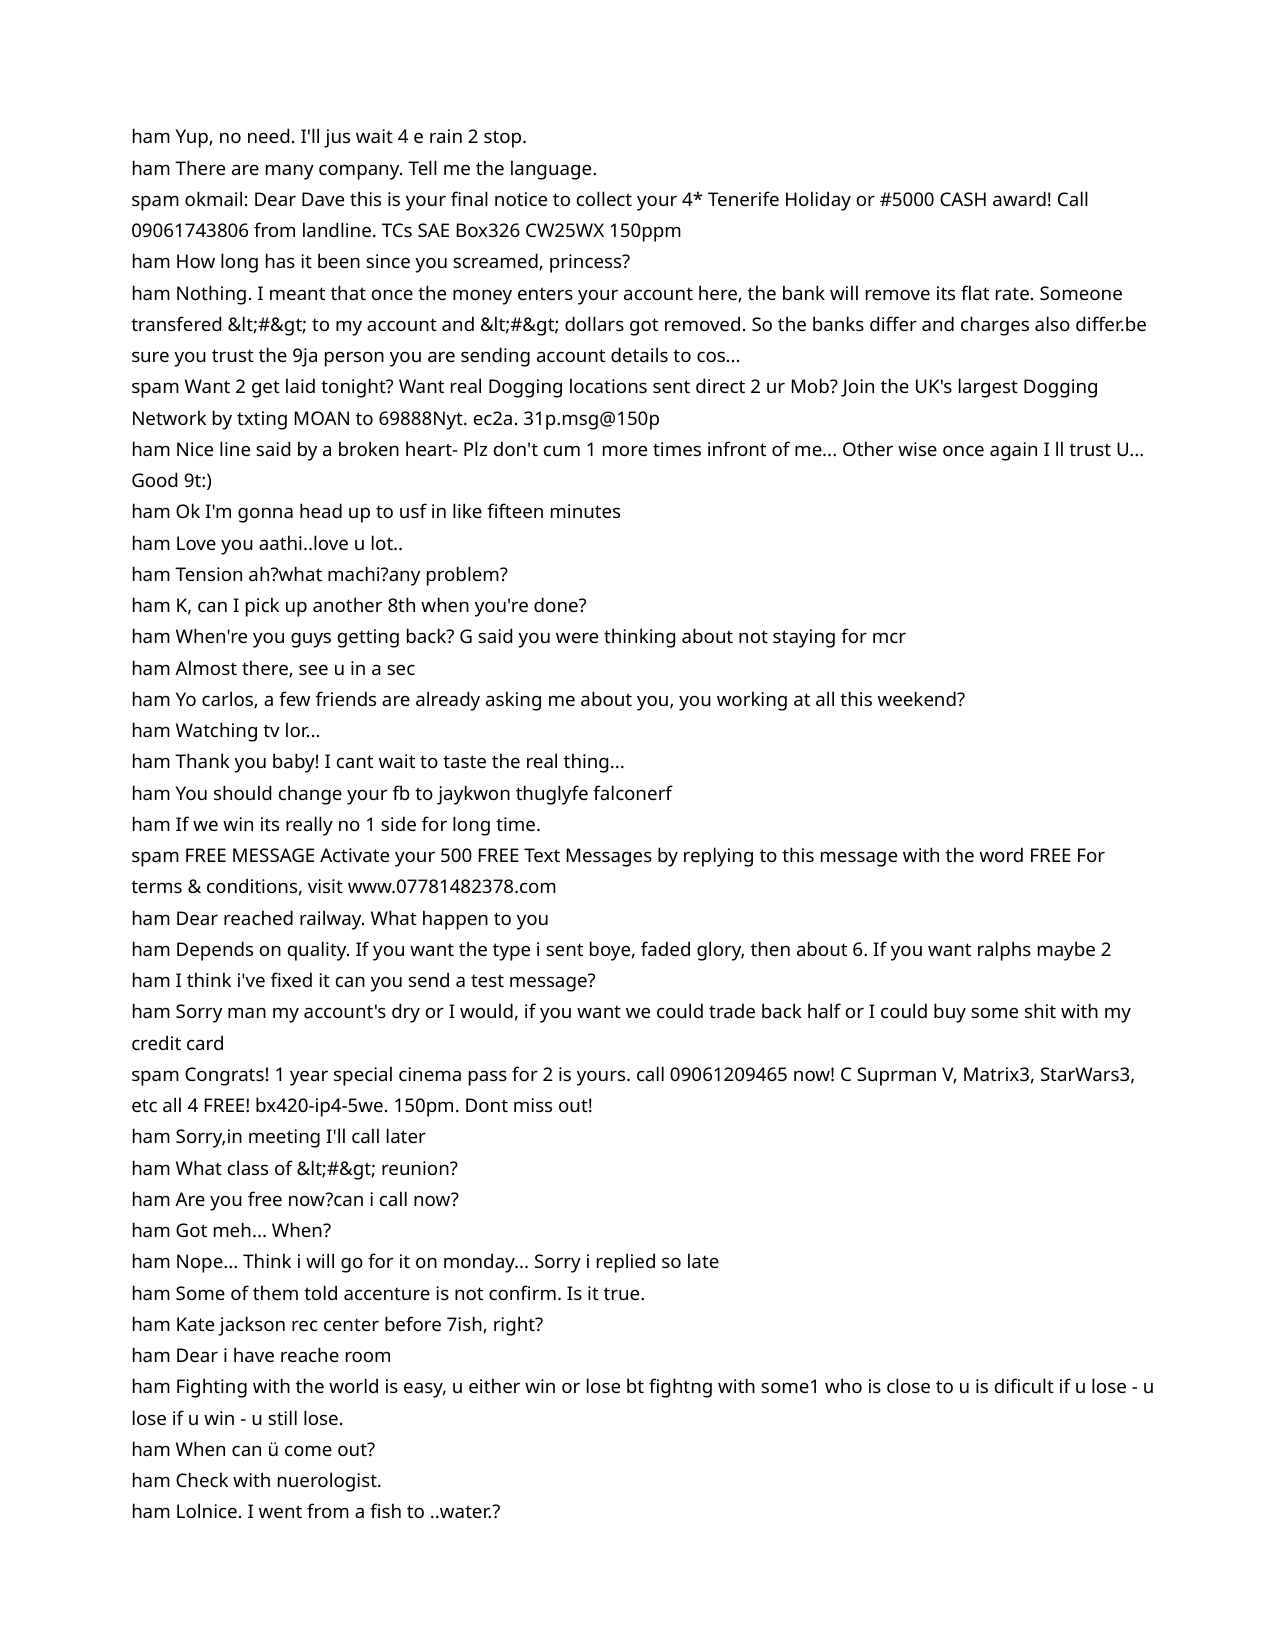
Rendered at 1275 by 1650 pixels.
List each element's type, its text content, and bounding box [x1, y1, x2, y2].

table_cell ham Depends on quality. If you want the type i sent boye, faded glory, then about 6. If you want ralphs maybe 2 [131, 931, 1157, 962]
table_cell [118, 837, 131, 899]
table_cell ham Sorry man my account's dry or I would, if you want we could trade back half or I could buy some shit with my credit card [131, 993, 1157, 1056]
table_cell [118, 618, 131, 649]
table_cell ham Are you free now?can i call now? [131, 1181, 1157, 1212]
table_cell ham Dear reached railway. What happen to you [131, 899, 1157, 931]
table_cell spam okmail: Dear Dave this is your final notice to collect your 4* Tenerife Holiday or #5000 CASH award! Call 09061743806 from landline. TCs SAE Box326 CW25WX 150ppm [131, 181, 1157, 243]
table_cell ham Got meh... When? [131, 1212, 1157, 1243]
table_cell [118, 931, 131, 962]
table_cell ham Fighting with the world is easy, u either win or lose bt fightng with some1 who is close to u is dificult if u lose - u lose if u win - u still lose. [131, 1368, 1157, 1431]
table_cell ham Kate jackson rec center before 7ish, right? [131, 1306, 1157, 1337]
table_cell [118, 556, 131, 587]
table_cell [118, 1181, 131, 1212]
table_cell [118, 1149, 131, 1181]
table_cell [118, 1118, 131, 1149]
table_cell [118, 1306, 131, 1337]
table_cell [118, 806, 131, 837]
table_cell [118, 993, 131, 1056]
table_cell [118, 118, 131, 149]
table_cell ham Ok I'm gonna head up to usf in like fifteen minutes [131, 493, 1157, 524]
table_cell ham If we win its really no 1 side for long time. [131, 806, 1157, 837]
table_cell [118, 1337, 131, 1368]
table_cell ham How long has it been since you screamed, princess? [131, 243, 1157, 274]
table_cell ham Thank you baby! I cant wait to taste the real thing... [131, 743, 1157, 774]
table_cell ham When're you guys getting back? G said you were thinking about not staying for mcr [131, 618, 1157, 649]
table_cell [118, 1493, 131, 1524]
table_cell ham Dear i have reache room [131, 1337, 1157, 1368]
table_cell ham Lolnice. I went from a fish to ..water.? [131, 1493, 1157, 1524]
table_cell [118, 774, 131, 806]
table_cell [118, 149, 131, 181]
table_cell ham When can ü come out? [131, 1431, 1157, 1462]
table_cell [118, 587, 131, 618]
table_cell ham You should change your fb to jaykwon thuglyfe falconerf [131, 774, 1157, 806]
table_cell ham Yup, no need. I'll jus wait 4 e rain 2 stop. [131, 118, 1157, 149]
table_cell [118, 243, 131, 274]
table_cell [118, 1368, 131, 1431]
table_cell ham Nice line said by a broken heart- Plz don't cum 1 more times infront of me... Other wise once again I ll trust U... Good 9t:) [131, 431, 1157, 493]
table_cell [118, 712, 131, 743]
table_cell ham K, can I pick up another 8th when you're done? [131, 587, 1157, 618]
table_cell ham Watching tv lor... [131, 712, 1157, 743]
table_cell spam Want 2 get laid tonight? Want real Dogging locations sent direct 2 ur Mob? Join the UK's largest Dogging Network by txting MOAN to 69888Nyt. ec2a. 31p.msg@150p [131, 368, 1157, 431]
table_cell ham Some of them told accenture is not confirm. Is it true. [131, 1274, 1157, 1306]
table_cell ham There are many company. Tell me the language. [131, 149, 1157, 181]
table_cell [118, 274, 131, 368]
table_cell ham Yo carlos, a few friends are already asking me about you, you working at all this weekend? [131, 681, 1157, 712]
table_cell [118, 1431, 131, 1462]
table_cell [118, 524, 131, 556]
table_cell ham Nope... Think i will go for it on monday... Sorry i replied so late [131, 1243, 1157, 1274]
table_cell [118, 1212, 131, 1243]
table_cell ham Sorry,in meeting I'll call later [131, 1118, 1157, 1149]
table_cell [118, 493, 131, 524]
table_cell [118, 1056, 131, 1118]
table_cell ham I think i've fixed it can you send a test message? [131, 962, 1157, 993]
table_cell ham Love you aathi..love u lot.. [131, 524, 1157, 556]
table_cell ham Nothing. I meant that once the money enters your account here, the bank will remove its flat rate. Someone transfered &lt;#&gt; to my account and &lt;#&gt; dollars got removed. So the banks differ and charges also differ.be sure you trust the 9ja person you are sending account details to cos... [131, 274, 1157, 368]
table_cell [118, 962, 131, 993]
table_cell [118, 181, 131, 243]
table_cell [118, 899, 131, 931]
table_cell ham Almost there, see u in a sec [131, 649, 1157, 681]
table_cell [118, 1462, 131, 1493]
table_cell ham Tension ah?what machi?any problem? [131, 556, 1157, 587]
table_cell spam FREE MESSAGE Activate your 500 FREE Text Messages by replying to this message with the word FREE For terms & conditions, visit www.07781482378.com [131, 837, 1157, 899]
table_cell [118, 368, 131, 431]
table_cell spam Congrats! 1 year special cinema pass for 2 is yours. call 09061209465 now! C Suprman V, Matrix3, StarWars3, etc all 4 FREE! bx420-ip4-5we. 150pm. Dont miss out! [131, 1056, 1157, 1118]
table_cell ham What class of &lt;#&gt; reunion? [131, 1149, 1157, 1181]
table_cell ham Check with nuerologist. [131, 1462, 1157, 1493]
table_cell [118, 431, 131, 493]
table_cell [118, 649, 131, 681]
table_cell [118, 681, 131, 712]
table_cell [118, 743, 131, 774]
table_cell [118, 1243, 131, 1274]
table_cell [118, 1274, 131, 1306]
